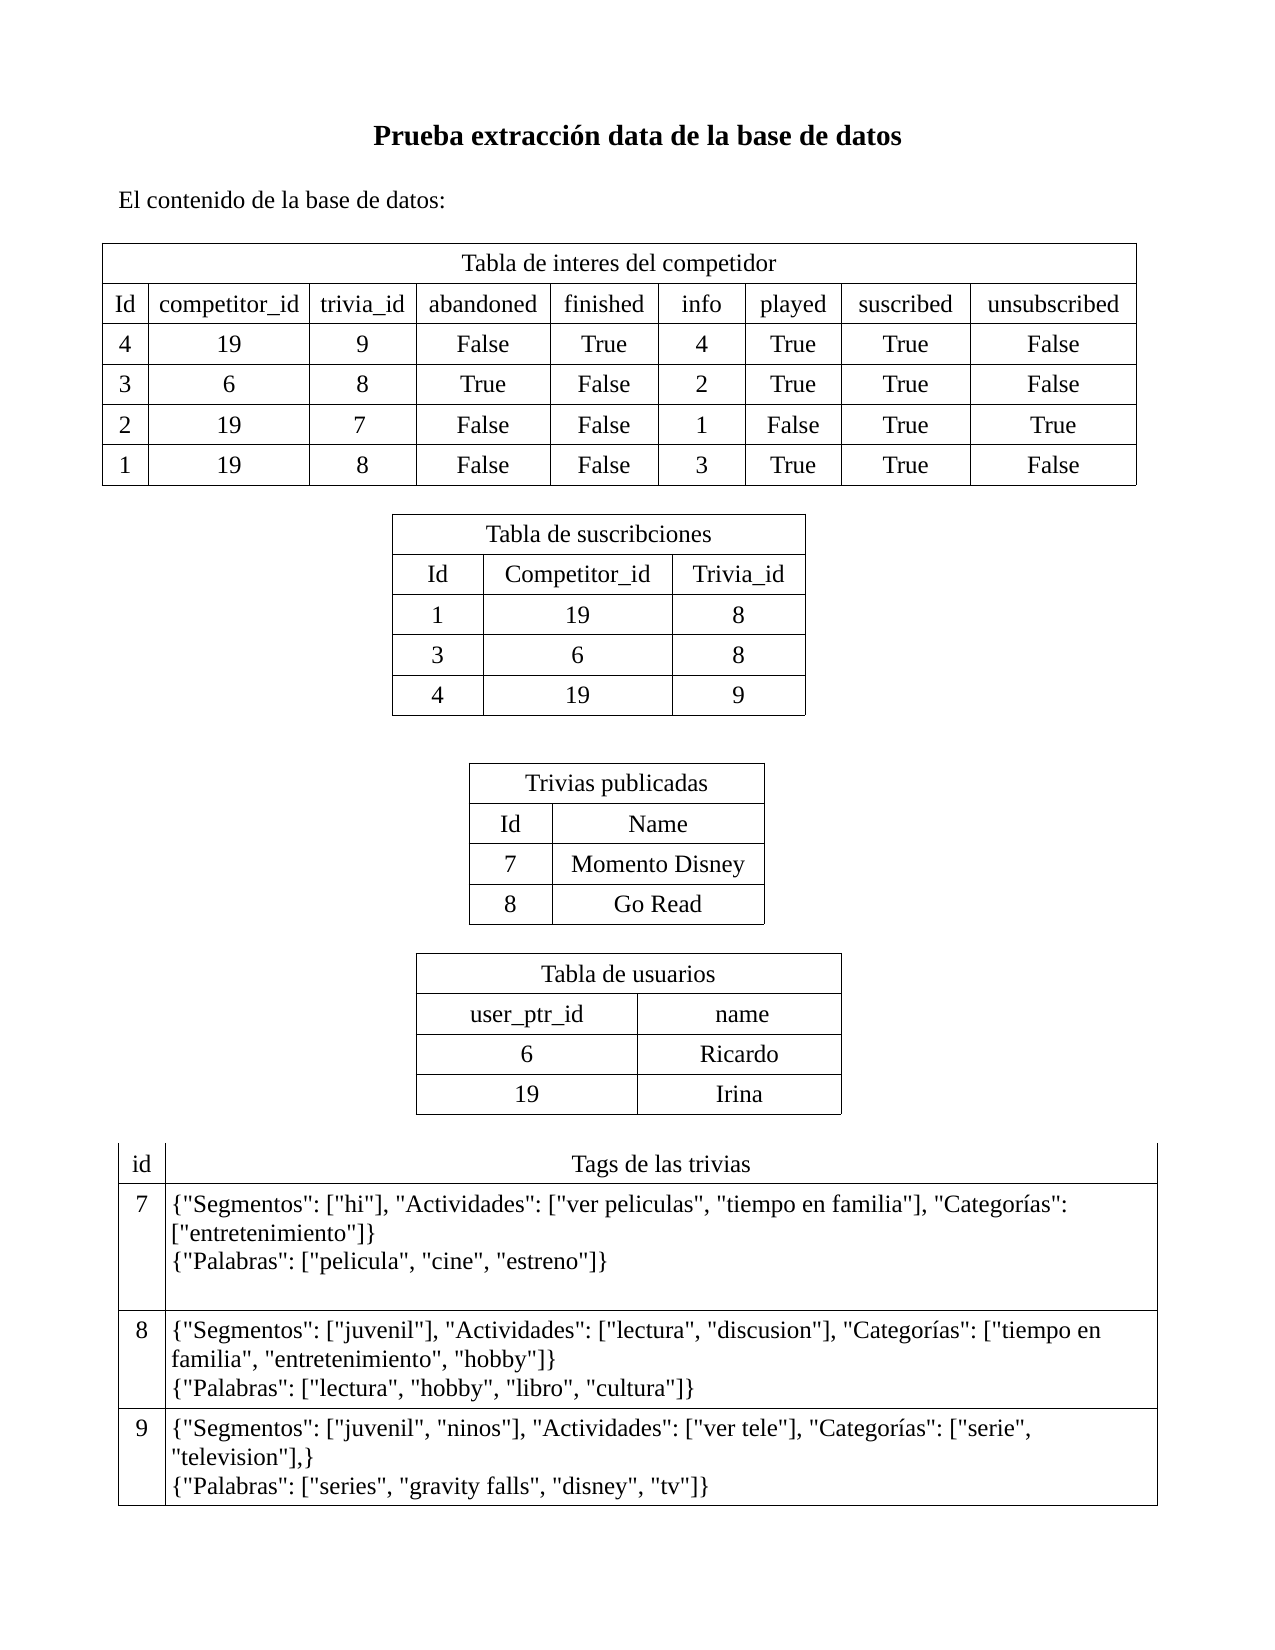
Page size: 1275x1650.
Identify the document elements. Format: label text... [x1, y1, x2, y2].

table_cell True [842, 365, 970, 404]
table_cell Irina [638, 1075, 841, 1114]
table_cell False [746, 405, 841, 444]
table_header Trivias publicadas [470, 764, 764, 803]
table_cell True [417, 365, 550, 404]
table_cell Trivia_id [673, 555, 805, 594]
table_cell Id [470, 804, 552, 843]
table_cell False [551, 365, 658, 404]
table_cell played [746, 284, 841, 323]
table_cell 19 [484, 676, 672, 715]
table_cell 8 [673, 595, 805, 634]
table_cell 19 [149, 405, 309, 444]
table_cell competitor_id [149, 284, 309, 323]
table_cell Competitor_id [484, 555, 672, 594]
table_cell 8 [470, 885, 552, 924]
table_cell Ricardo [638, 1035, 841, 1074]
table_cell True [746, 324, 841, 364]
table_cell 19 [149, 324, 309, 364]
table_cell False [971, 445, 1136, 484]
table_cell finished [551, 284, 658, 323]
table_cell True [551, 324, 658, 364]
table_cell 1 [659, 405, 745, 444]
table_cell {"Segmentos": ["juvenil"], "Actividades": ["lectura", "discusion"], "Categorías": ["tiempo en familia", "entretenimiento", "hobby"]} {"Palabras": ["lectura", "hobby", "libro", "cultura"]} [166, 1311, 1157, 1407]
table_cell 9 [673, 676, 805, 715]
table_cell 8 [119, 1311, 165, 1407]
table_cell True [746, 445, 841, 484]
table_cell 1 [103, 445, 148, 484]
table_cell 8 [310, 365, 416, 404]
table_cell unsubscribed [971, 284, 1136, 323]
table_header Tags de las trivias [166, 1143, 1157, 1183]
table_cell 8 [673, 635, 805, 675]
table_cell Name [553, 804, 764, 843]
text Prueba extracción data de la base de datos [118, 118, 1157, 152]
table_cell 1 [393, 595, 483, 634]
table_cell {"Segmentos": ["hi"], "Actividades": ["ver peliculas", "tiempo en familia"], "Categorías": ["entretenimiento"]} {"Palabras": ["pelicula", "cine", "estreno"]} [166, 1184, 1157, 1310]
table_cell False [971, 365, 1136, 404]
table_header id [119, 1143, 165, 1183]
table_cell 6 [417, 1035, 637, 1074]
table_cell 19 [149, 445, 309, 484]
table_cell {"Segmentos": ["juvenil", "ninos"], "Actividades": ["ver tele"], "Categorías": ["serie", "television"],} {"Palabras": ["series", "gravity falls", "disney", "tv"]} [166, 1409, 1157, 1505]
table_cell False [971, 324, 1136, 364]
table_header Tabla de suscribciones [393, 515, 805, 554]
table_cell 9 [119, 1409, 165, 1505]
table_cell 4 [393, 676, 483, 715]
table_cell abandoned [417, 284, 550, 323]
table_header Tabla de interes del competidor [103, 244, 1136, 283]
table_cell False [551, 445, 658, 484]
table_cell 7 [470, 844, 552, 884]
table_cell Go Read [553, 885, 764, 924]
table_cell 3 [103, 365, 148, 404]
table_cell 3 [393, 635, 483, 675]
table_cell 3 [659, 445, 745, 484]
table_cell name [638, 994, 841, 1033]
table_cell False [417, 324, 550, 364]
table_cell Id [103, 284, 148, 323]
table_cell 9 [310, 324, 416, 364]
table_cell 8 [310, 445, 416, 484]
table_cell 2 [103, 405, 148, 444]
table_cell 6 [149, 365, 309, 404]
table_cell Momento Disney [553, 844, 764, 884]
table_cell 6 [484, 635, 672, 675]
table_cell True [842, 445, 970, 484]
table_cell False [417, 445, 550, 484]
table_cell info [659, 284, 745, 323]
table_cell Id [393, 555, 483, 594]
table_cell 2 [659, 365, 745, 404]
table_cell trivia_id [310, 284, 416, 323]
text El contenido de la base de datos: [118, 185, 1157, 214]
table_cell False [551, 405, 658, 444]
table_cell 19 [417, 1075, 637, 1114]
table_cell suscribed [842, 284, 970, 323]
table_cell True [746, 365, 841, 404]
table_cell 4 [659, 324, 745, 364]
table_header Tabla de usuarios [417, 954, 841, 993]
table_cell 7 [119, 1184, 165, 1310]
table_cell True [971, 405, 1136, 444]
table_cell True [842, 405, 970, 444]
table_cell user_ptr_id [417, 994, 637, 1033]
table_cell 4 [103, 324, 148, 364]
table_cell 7 [310, 405, 416, 444]
table_cell 19 [484, 595, 672, 634]
table_cell True [842, 324, 970, 364]
table_cell False [417, 405, 550, 444]
